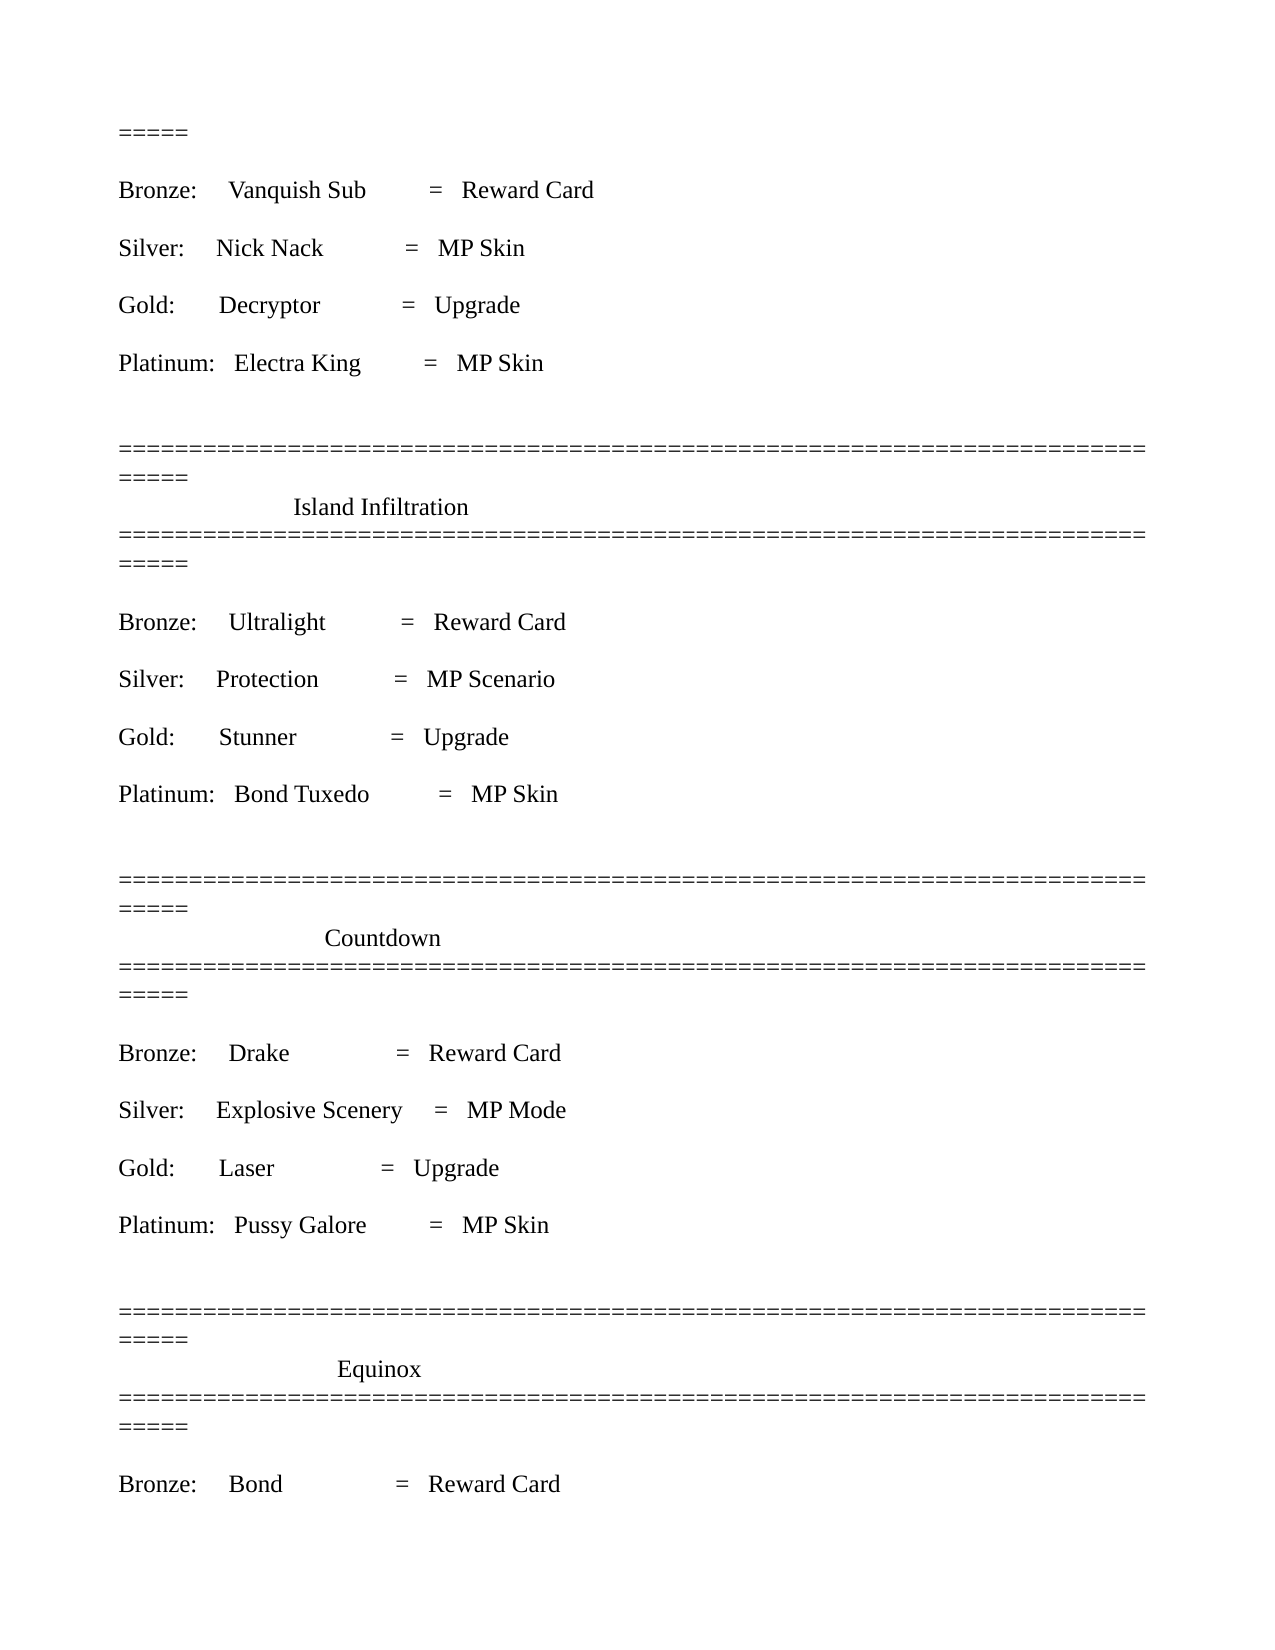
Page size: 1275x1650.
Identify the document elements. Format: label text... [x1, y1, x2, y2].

text Gold: Decryptor = Upgrade [118, 291, 1157, 319]
text ============================================================================== [118, 1383, 1157, 1441]
text Silver: Explosive Scenery = MP Mode [118, 1096, 1157, 1124]
text Equinox [118, 1354, 1157, 1383]
text Bronze: Ultralight = Reward Card [118, 607, 1157, 636]
text Island Infiltration [118, 492, 1157, 521]
text Silver: Nick Nack = MP Skin [118, 233, 1157, 262]
text Bronze: Vanquish Sub = Reward Card [118, 176, 1157, 204]
text Countdown [118, 923, 1157, 952]
text Platinum: Pussy Galore = MP Skin [118, 1211, 1157, 1239]
text ===== [118, 118, 1157, 147]
text ============================================================================== [118, 1297, 1157, 1354]
text ============================================================================== [118, 521, 1157, 578]
text Silver: Protection = MP Scenario [118, 664, 1157, 693]
text Bronze: Bond = Reward Card [118, 1469, 1157, 1498]
text Platinum: Electra King = MP Skin [118, 348, 1157, 377]
text Gold: Laser = Upgrade [118, 1153, 1157, 1182]
text Gold: Stunner = Upgrade [118, 722, 1157, 751]
text ============================================================================== [118, 866, 1157, 923]
text Bronze: Drake = Reward Card [118, 1038, 1157, 1067]
text ============================================================================== [118, 952, 1157, 1009]
text Platinum: Bond Tuxedo = MP Skin [118, 779, 1157, 808]
text ============================================================================== [118, 434, 1157, 492]
